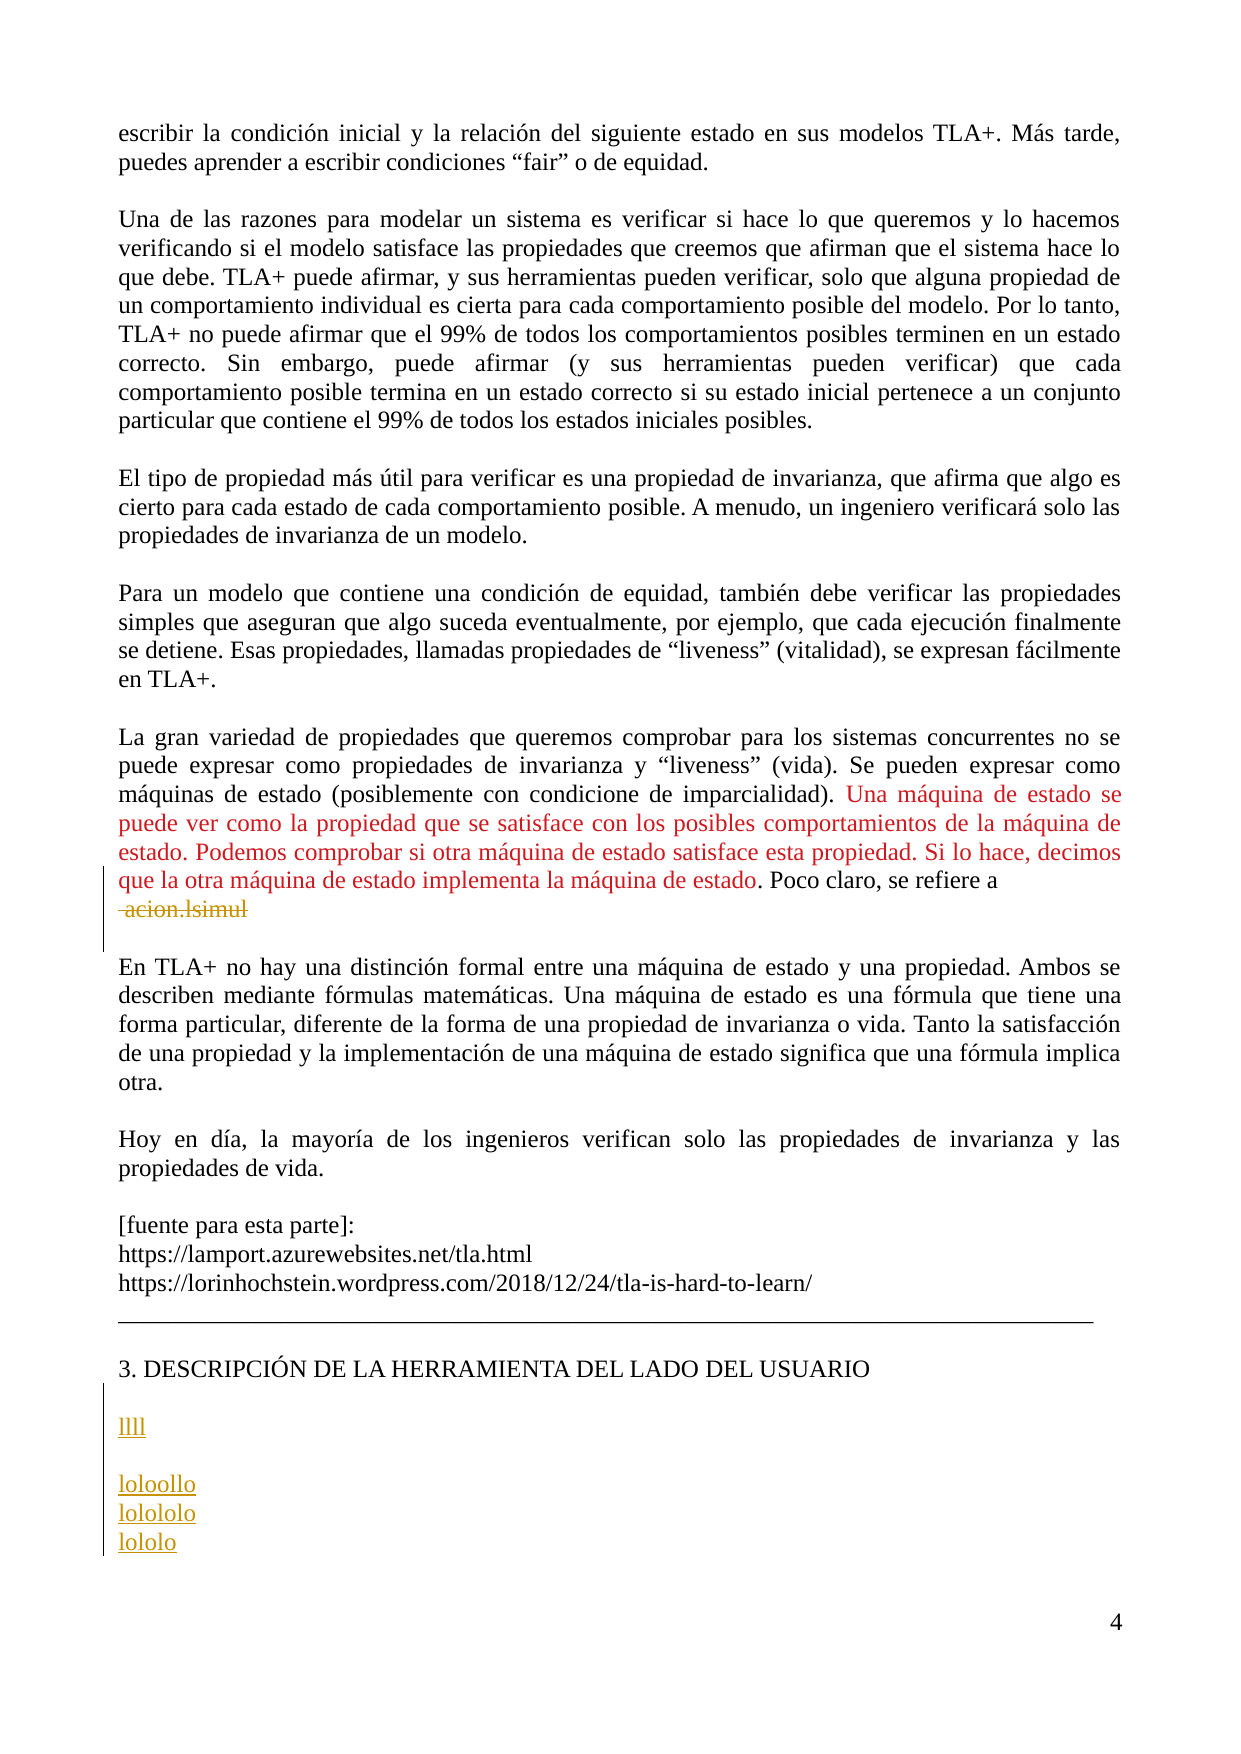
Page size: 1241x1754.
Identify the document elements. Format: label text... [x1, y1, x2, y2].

text escribir la condición inicial y la relación del siguiente estado en sus modelos TLA+. Más tarde, puedes aprender a escribir condiciones “fair” o de equidad. [118, 118, 1122, 176]
text Una de las razones para modelar un sistema es verificar si hace lo que queremos y lo hacemos verificando si el modelo satisface las propiedades que creemos que afirman que el sistema hace lo que debe. TLA+ puede afirmar, y sus herramientas pueden verificar, solo que alguna propiedad de un comportamiento individual es cierta para cada comportamiento posible del modelo. Por lo tanto, TLA+ no puede afirmar que el 99% de todos los comportamientos posibles terminen en un estado correcto. Sin embargo, puede afirmar (y sus herramientas pueden verificar) que cada comportamiento posible termina en un estado correcto si su estado inicial pertenece a un conjunto particular que contiene el 99% de todos los estados iniciales posibles. [118, 204, 1122, 434]
text ______________________________________________________________________________ [118, 1297, 1122, 1326]
text loloollo [118, 1469, 1122, 1498]
text En TLA+ no hay una distinción formal entre una máquina de estado y una propiedad. Ambos se describen mediante fórmulas matemáticas. Una máquina de estado es una fórmula que tiene una forma particular, diferente de la forma de una propiedad de invarianza o vida. Tanto la satisfacción de una propiedad y la implementación de una máquina de estado significa que una fórmula implica otra. [118, 952, 1122, 1096]
text Hoy en día, la mayoría de los ingenieros verifican solo las propiedades de invarianza y las propiedades de vida. [118, 1124, 1122, 1182]
text [fuente para esta parte]: [118, 1211, 1122, 1239]
text llll [118, 1412, 1122, 1441]
text 3. DESCRIPCIÓN DE LA HERRAMIENTA DEL LADO DEL USUARIO [118, 1354, 1122, 1383]
text Para un modelo que contiene una condición de equidad, también debe verificar las propiedades simples que aseguran que algo suceda eventualmente, por ejemplo, que cada ejecución finalmente se detiene. Esas propiedades, llamadas propiedades de “liveness” (vitalidad), se expresan fácilmente en TLA+. [118, 578, 1122, 693]
text https://lamport.azurewebsites.net/tla.html [118, 1239, 1122, 1268]
text El tipo de propiedad más útil para verificar es una propiedad de invarianza, que afirma que algo es cierto para cada estado de cada comportamiento posible. A menudo, un ingeniero verificará solo las propiedades de invarianza de un modelo. [118, 463, 1122, 549]
text La gran variedad de propiedades que queremos comprobar para los sistemas concurrentes no se puede expresar como propiedades de invarianza y “liveness” (vida). Se pueden expresar como máquinas de estado (posiblemente con condicione de imparcialidad). Una máquina de estado se puede ver como la propiedad que se satisface con los posibles comportamientos de la máquina de estado. Podemos comprobar si otra máquina de estado satisface esta propiedad. Si lo hace, decimos que la otra máquina de estado implementa la máquina de estado. Poco claro, se refiere a [118, 722, 1122, 894]
text https://lorinhochstein.wordpress.com/2018/12/24/tla-is-hard-to-learn/ [118, 1268, 1122, 1297]
text lololo [118, 1527, 1122, 1556]
text lolololo [118, 1498, 1122, 1527]
